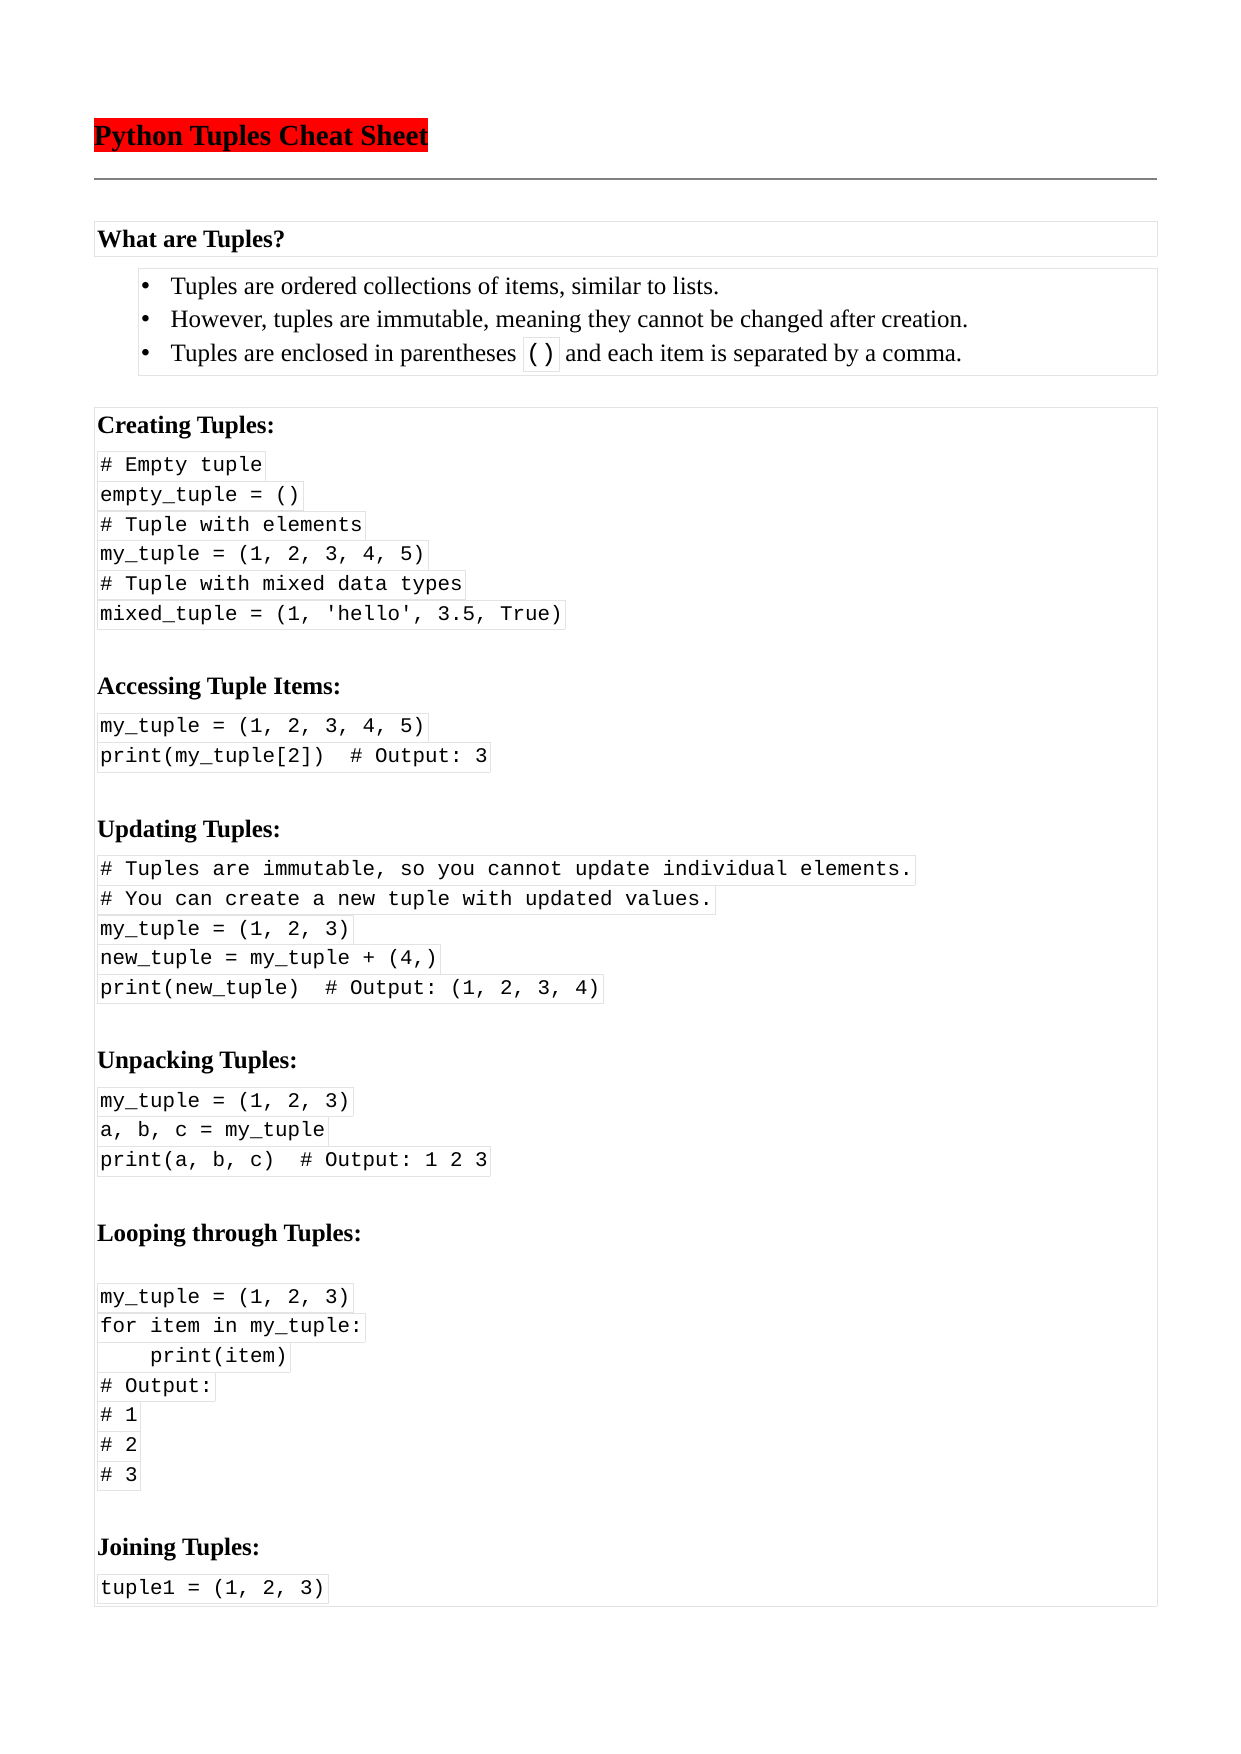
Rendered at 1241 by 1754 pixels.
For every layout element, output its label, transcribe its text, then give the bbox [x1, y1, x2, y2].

subtitle Accessing Tuple Items: [95, 668, 1157, 700]
text # Tuple with mixed data types [429, 567, 1157, 597]
text [141, 1458, 1157, 1491]
list However, tuples are immutable, meaning they cannot be changed after creation. [139, 301, 1157, 333]
subtitle What are Tuples? [95, 222, 1157, 256]
text [291, 1339, 1157, 1369]
text # Output: [98, 1373, 215, 1398]
subtitle Python Tuples Cheat Sheet [94, 118, 1157, 152]
text print(new_tuple) # Output: (1, 2, 3, 4) [98, 975, 603, 1003]
text tuple1 = (1, 2, 3) [95, 1571, 1157, 1606]
text my_tuple = (1, 2, 3) [98, 916, 353, 941]
text print(new_tuple) # Output: (1, 2, 3, 4) [441, 971, 1157, 1003]
text mixed_tuple = (1, 'hello', 3.5, True) [98, 601, 565, 629]
text my_tuple = (1, 2, 3, 4, 5) [95, 709, 1157, 739]
text # 1 [98, 1402, 140, 1428]
text print(my_tuple[2]) # Output: 3 [429, 739, 1157, 772]
text [716, 882, 1157, 911]
text a, b, c = my_tuple [98, 1113, 1157, 1143]
text mixed_tuple = (1, 'hello', 3.5, True) [466, 597, 1157, 629]
text # Empty tuple [95, 448, 1157, 478]
subtitle Creating Tuples: [95, 408, 1157, 439]
list Tuples are ordered collections of items, similar to lists. [139, 269, 1157, 300]
list Tuples are enclosed in parentheses () and each item is separated by a comma. [139, 334, 1157, 375]
text # 3 [98, 1462, 140, 1490]
text print(a, b, c) # Output: 1 2 3 [98, 1147, 490, 1176]
text [141, 1398, 1157, 1428]
text print(a, b, c) # Output: 1 2 3 [329, 1143, 1157, 1176]
text for item in my_tuple: [354, 1309, 1157, 1339]
text for item in my_tuple: [98, 1314, 365, 1339]
subtitle Looping through Tuples: [95, 1215, 1157, 1247]
text my_tuple = (1, 2, 3, 4, 5) [366, 537, 1157, 567]
text empty_tuple = () [266, 478, 1157, 507]
text my_tuple = (1, 2, 3) [95, 1084, 1157, 1113]
text [216, 1369, 1157, 1398]
subtitle Updating Tuples: [95, 811, 1157, 843]
subtitle Joining Tuples: [95, 1529, 1157, 1561]
text my_tuple = (1, 2, 3) [95, 1280, 1157, 1309]
text # You can create a new tuple with updated values. [98, 886, 715, 911]
subtitle Unpacking Tuples: [95, 1042, 1157, 1074]
text new_tuple = my_tuple + (4,) [354, 941, 1157, 971]
text new_tuple = my_tuple + (4,) [98, 945, 440, 971]
text # Tuple with elements [98, 512, 365, 537]
text my_tuple = (1, 2, 3, 4, 5) [98, 541, 428, 567]
text print(my_tuple[2]) # Output: 3 [98, 743, 490, 772]
text # Tuple with mixed data types [98, 571, 465, 597]
text # 2 [98, 1432, 140, 1458]
text # Tuple with elements [304, 507, 1157, 537]
text empty_tuple = () [98, 482, 303, 507]
text [354, 911, 1157, 941]
text # Tuples are immutable, so you cannot update individual elements. [95, 852, 1157, 882]
text [141, 1428, 1157, 1458]
text print(item) [98, 1343, 290, 1369]
